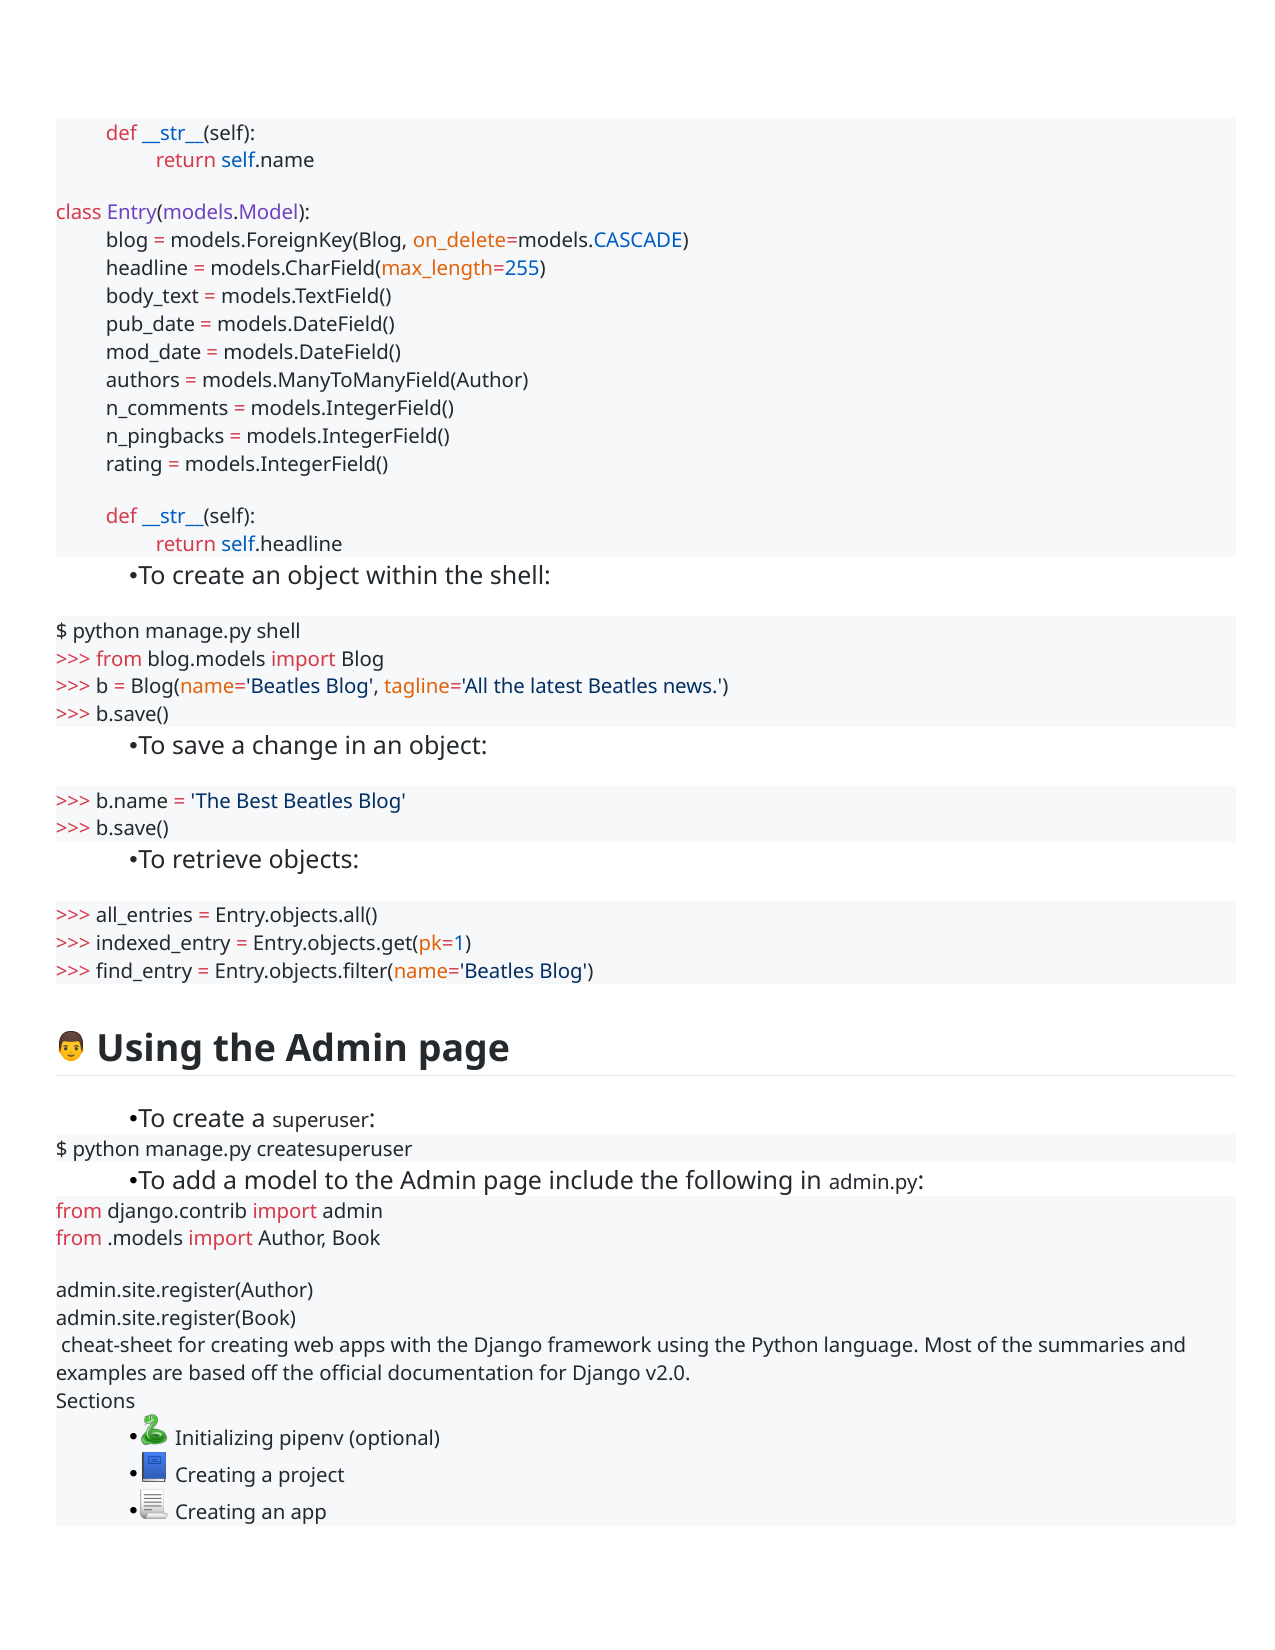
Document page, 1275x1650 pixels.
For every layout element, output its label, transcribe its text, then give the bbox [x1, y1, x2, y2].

text blog = models.ForeignKey(Blog, on_delete=models.CASCADE) [56, 226, 1236, 253]
picture [138, 1413, 170, 1446]
text return self.headline [56, 529, 1236, 557]
text admin.site.register(Book) [56, 1303, 1236, 1331]
list To retrieve objects: [56, 842, 1236, 876]
text n_comments = models.IntegerField() [56, 394, 1236, 422]
text >>> b.save() [56, 699, 1236, 727]
text >>> b = Blog(name='Beatles Blog', tagline='All the latest Beatles news.') [56, 672, 1236, 699]
text def __str__(self): [56, 118, 1236, 146]
list To create an object within the shell: [56, 557, 1236, 591]
text authors = models.ManyToManyField(Author) [56, 366, 1236, 394]
text >>> all_entries = Entry.objects.all() [56, 901, 1236, 928]
text >>> indexed_entry = Entry.objects.get(pk=1) [56, 928, 1236, 956]
text >>> find_entry = Entry.objects.filter(name='Beatles Blog') [56, 956, 1236, 984]
text from django.contrib import admin [56, 1196, 1236, 1224]
text class Entry(models.Model): [56, 198, 1236, 226]
text $ python manage.py createsuperuser [56, 1134, 1236, 1162]
text def __str__(self): [56, 501, 1236, 529]
text >>> from blog.models import Blog [56, 644, 1236, 672]
list To add a model to the Admin page include the following in admin.py: [56, 1162, 1236, 1196]
text n_pingbacks = models.IntegerField() [56, 422, 1236, 450]
text headline = models.CharField(max_length=255) [56, 253, 1236, 282]
list To save a change in an object: [56, 727, 1236, 761]
text admin.site.register(Author) [56, 1275, 1236, 1303]
list Creating an app [56, 1488, 1236, 1526]
list Creating a project [56, 1451, 1236, 1488]
text $ python manage.py shell [56, 616, 1236, 644]
text body_text = models.TextField() [56, 282, 1236, 309]
text return self.name [56, 146, 1236, 174]
text cheat-sheet for creating web apps with the Django framework using the Python language. Most of the summaries and examples are based off the official documentation for Django v2.0. [56, 1331, 1236, 1386]
text pub_date = models.DateField() [56, 309, 1236, 338]
picture [138, 1451, 170, 1483]
text rating = models.IntegerField() [56, 450, 1236, 478]
text >>> b.name = 'The Best Beatles Blog' [56, 786, 1236, 814]
text >>> b.save() [56, 814, 1236, 842]
text mod_date = models.DateField() [56, 338, 1236, 366]
text from .models import Author, Book [56, 1224, 1236, 1252]
subtitle Using the Admin page [56, 1021, 1236, 1075]
picture [55, 1030, 87, 1062]
picture [138, 1488, 170, 1520]
subtitle Sections [56, 1386, 1236, 1414]
list Initializing pipenv (optional) [56, 1414, 1236, 1451]
list To create a superuser: [56, 1101, 1236, 1134]
